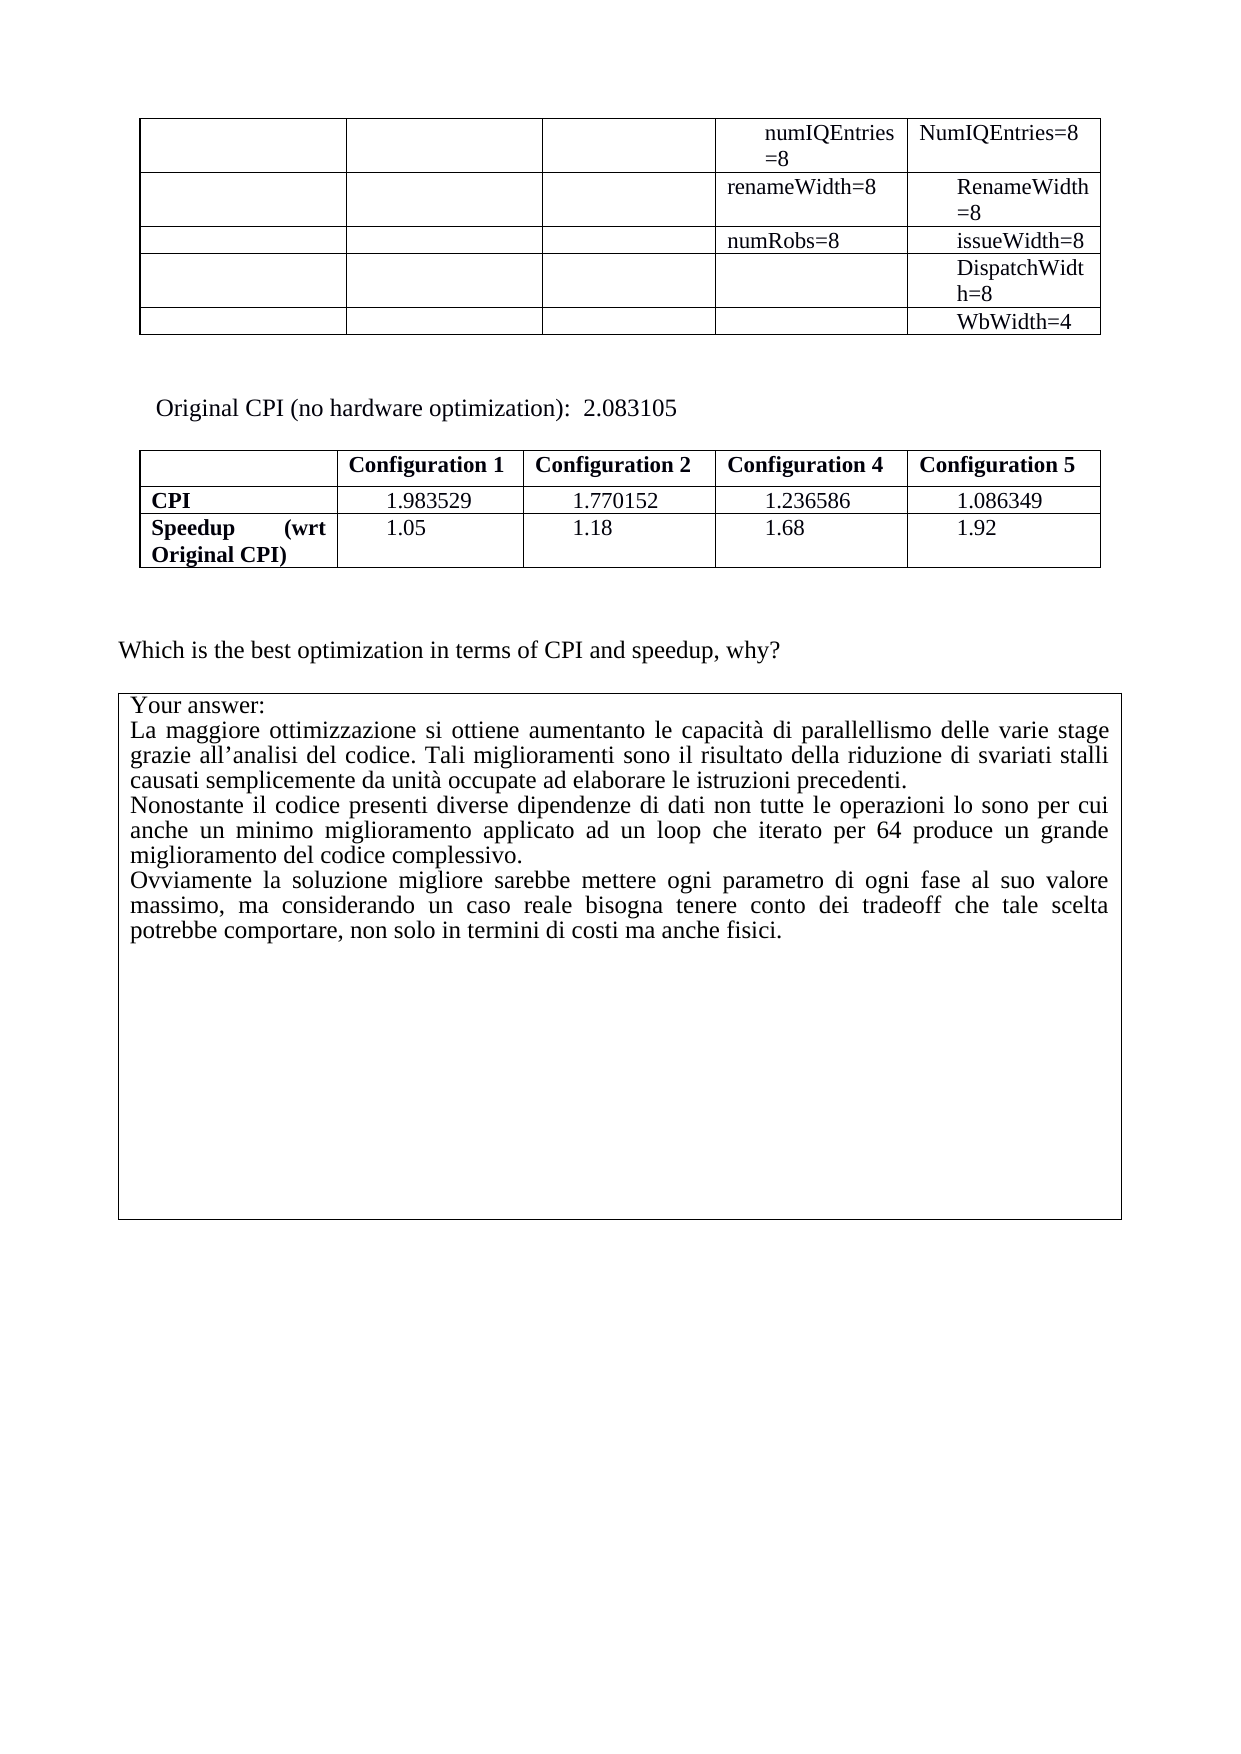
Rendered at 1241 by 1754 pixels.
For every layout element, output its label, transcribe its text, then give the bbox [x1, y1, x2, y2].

table_cell [543, 254, 715, 307]
table_cell 1.770152 [524, 487, 715, 513]
table_cell WbWidth=4 [908, 308, 1100, 334]
table_cell numRobs=8 [716, 227, 907, 253]
text Original CPI (no hardware optimization): 2.083105 [156, 393, 1122, 421]
table_cell [141, 308, 346, 334]
table_cell issueWidth=8 [908, 227, 1100, 253]
table_cell [347, 119, 542, 172]
table_cell [716, 308, 907, 334]
table_header Configuration 5 [908, 451, 1100, 486]
table_cell [347, 308, 542, 334]
table_cell [141, 119, 346, 172]
table_header Configuration 2 [524, 451, 715, 486]
table_cell NumIQEntries=8 [908, 119, 1100, 172]
table_cell [716, 254, 907, 307]
table_cell [543, 119, 715, 172]
table_cell [141, 254, 346, 307]
table_cell [347, 227, 542, 253]
table_cell 1.983529 [338, 487, 523, 513]
table_cell [543, 227, 715, 253]
table_header [141, 451, 337, 486]
table_cell [347, 173, 542, 226]
table_cell 1.18 [524, 514, 715, 567]
table_cell [543, 173, 715, 226]
table_cell [141, 173, 346, 226]
table_header Configuration 4 [716, 451, 907, 486]
table_cell [543, 308, 715, 334]
table_cell numIQEntries=8 [716, 119, 907, 172]
table_cell 1.68 [716, 514, 907, 567]
table_cell CPI [141, 487, 337, 513]
table_header Configuration 1 [338, 451, 523, 486]
table_cell 1.236586 [716, 487, 907, 513]
table_cell DispatchWidth=8 [908, 254, 1100, 307]
table_cell 1.05 [338, 514, 523, 567]
table_cell [141, 227, 346, 253]
table_cell Speedup (wrt Original CPI) [141, 514, 337, 567]
text Which is the best optimization in terms of CPI and speedup, why? [118, 635, 1122, 664]
table_cell 1.92 [908, 514, 1100, 567]
table_cell renameWidth=8 [716, 173, 907, 226]
table_cell 1.086349 [908, 487, 1100, 513]
table_header Your answer: La maggiore ottimizzazione si ottiene aumentanto le capacità di parallellismo delle varie stage grazie all’analisi del codice. Tali miglioramenti sono il risultato della riduzione di svariati stalli causati semplicemente da unità occupate ad elaborare le istruzioni precedenti. Nonostante il codice presenti diverse dipendenze di dati non tutte le operazioni lo sono per cui anche un minimo miglioramento applicato ad un loop che iterato per 64 produce un grande miglioramento del codice complessivo. Ovviamente la soluzione migliore sarebbe mettere ogni parametro di ogni fase al suo valore massimo, ma considerando un caso reale bisogna tenere conto dei tradeoff che tale scelta potrebbe comportare, non solo in termini di costi ma anche fisici. [119, 694, 1121, 1219]
table_cell RenameWidth=8 [908, 173, 1100, 226]
table_cell [347, 254, 542, 307]
